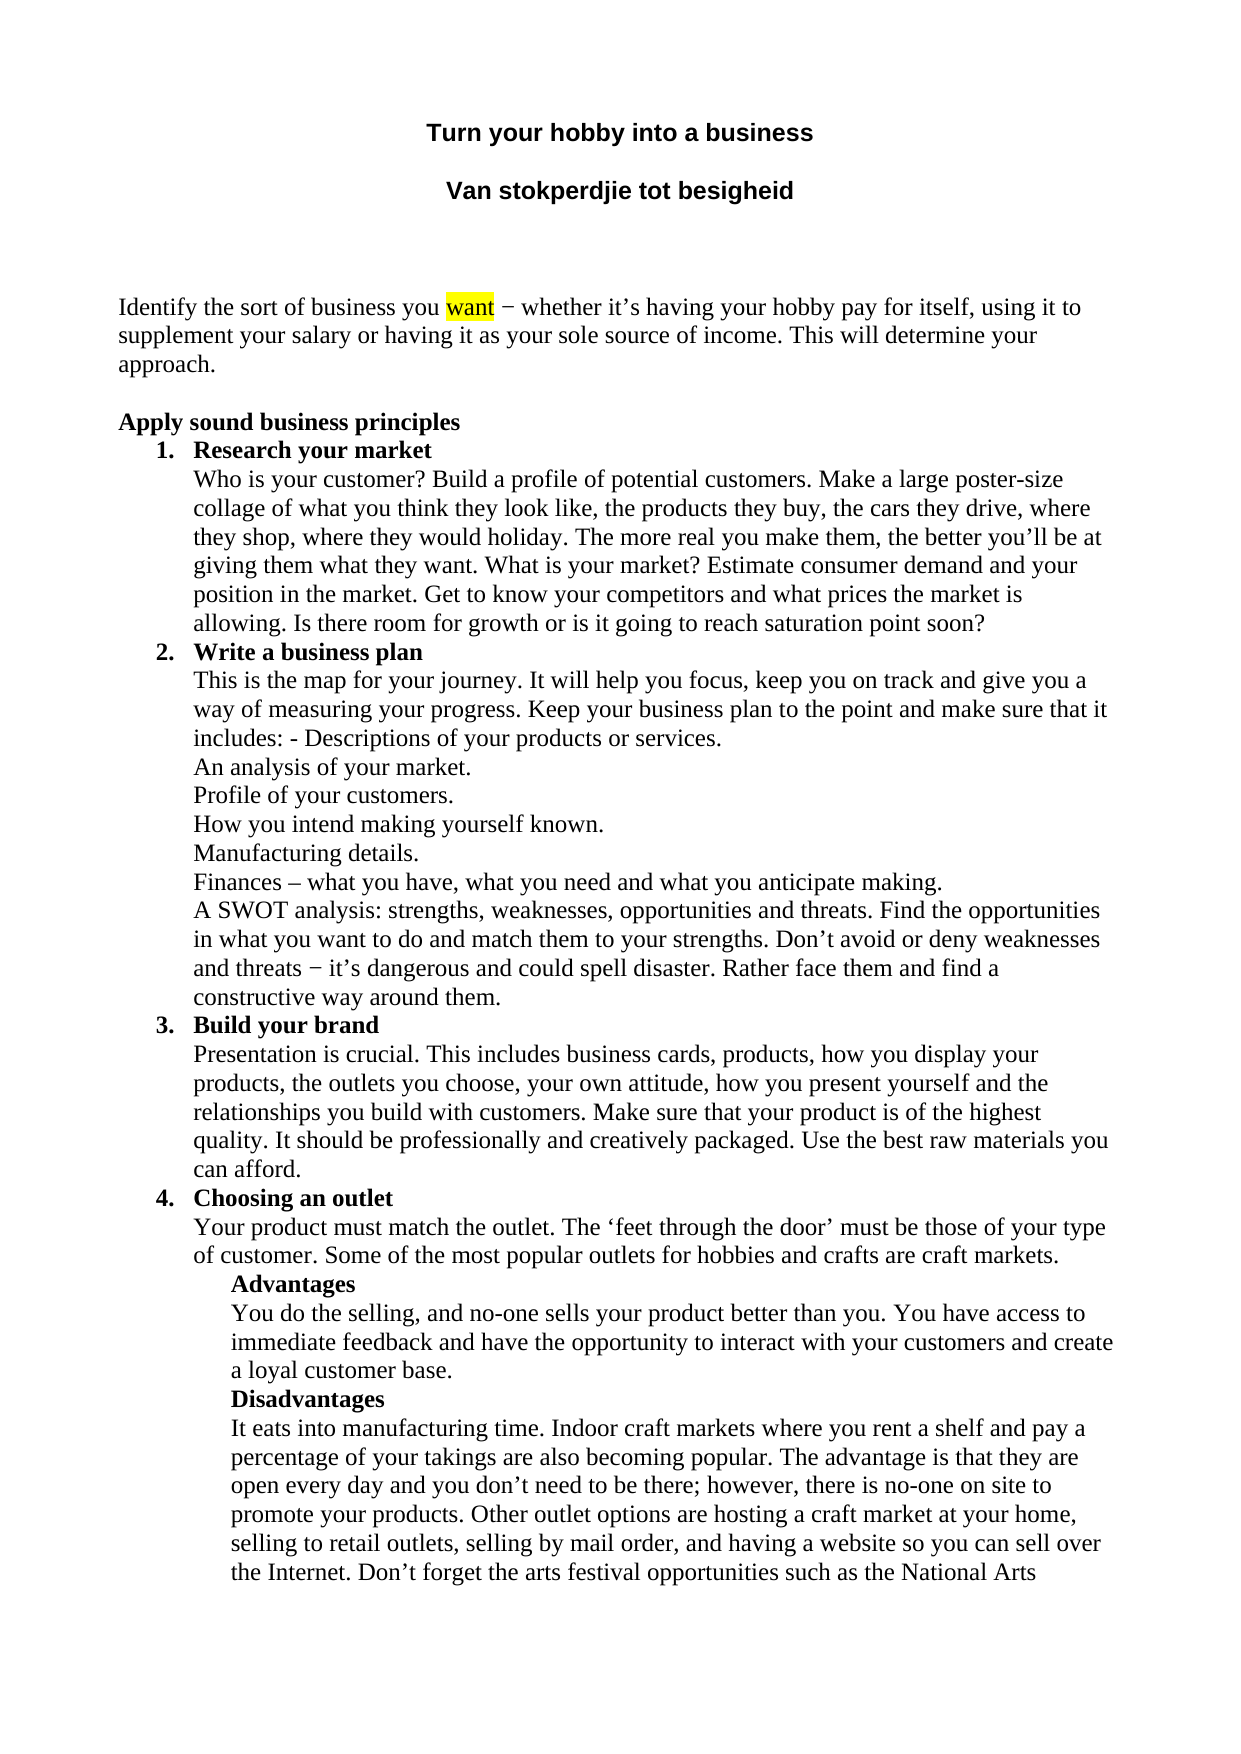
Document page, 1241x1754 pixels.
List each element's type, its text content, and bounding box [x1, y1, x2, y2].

list Choosing an outlet [156, 1183, 1122, 1212]
text Disadvantages [231, 1384, 1122, 1413]
text Presentation is crucial. This includes business cards, products, how you display your products, the outlets you choose, your own attitude, how you present yourself and the relationships you build with customers. Make sure that your product is of the highest quality. It should be professionally and creatively packaged. Use the best raw materials you can afford. [193, 1039, 1122, 1183]
list Research your market [156, 436, 1122, 464]
text Apply sound business principles [118, 407, 1122, 436]
text An analysis of your market. [193, 752, 1122, 781]
text Manufacturing details. [193, 838, 1122, 867]
list Build your brand [156, 1011, 1122, 1039]
text Who is your customer? Build a profile of potential customers. Make a large poster-size collage of what you think they look like, the products they buy, the cars they drive, where they shop, where they would holiday. The more real you make them, the better you’ll be at giving them what they want. What is your market? Estimate consumer demand and your position in the market. Get to know your competitors and what prices the market is allowing. Is there room for growth or is it going to reach saturation point soon? [193, 464, 1122, 637]
text Profile of your customers. [193, 781, 1122, 809]
text A SWOT analysis: strengths, weaknesses, opportunities and threats. Find the opportunities in what you want to do and match them to your strengths. Don’t avoid or deny weaknesses and threats − it’s dangerous and could spell disaster. Rather face them and find a constructive way around them. [193, 896, 1122, 1011]
text Identify the sort of business you want − whether it’s having your hobby pay for itself, using it to supplement your salary or having it as your sole source of income. This will determine your approach. [118, 292, 1122, 378]
text You do the selling, and no-one sells your product better than you. You have access to immediate feedback and have the opportunity to interact with your customers and create a loyal customer base. [231, 1298, 1122, 1384]
text Advantages [231, 1269, 1122, 1298]
text How you intend making yourself known. [193, 809, 1122, 838]
text Turn your hobby into a business [118, 118, 1122, 147]
text Your product must match the outlet. The ‘feet through the door’ must be those of your type of customer. Some of the most popular outlets for hobbies and crafts are craft markets. [193, 1212, 1122, 1269]
text This is the map for your journey. It will help you focus, keep you on track and give you a way of measuring your progress. Keep your business plan to the point and make sure that it includes: - Descriptions of your products or services. [193, 666, 1122, 752]
text Finances – what you have, what you need and what you anticipate making. [193, 867, 1122, 896]
text It eats into manufacturing time. Indoor craft markets where you rent a shelf and pay a percentage of your takings are also becoming popular. The advantage is that they are open every day and you don’t need to be there; however, there is no-one on site to promote your products. Other outlet options are hosting a craft market at your home, selling to retail outlets, selling by mail order, and having a website so you can sell over the Internet. Don’t forget the arts festival opportunities such as the National Arts [231, 1413, 1122, 1586]
list Write a business plan [156, 637, 1122, 666]
text Van stokperdjie tot besigheid [118, 176, 1122, 205]
